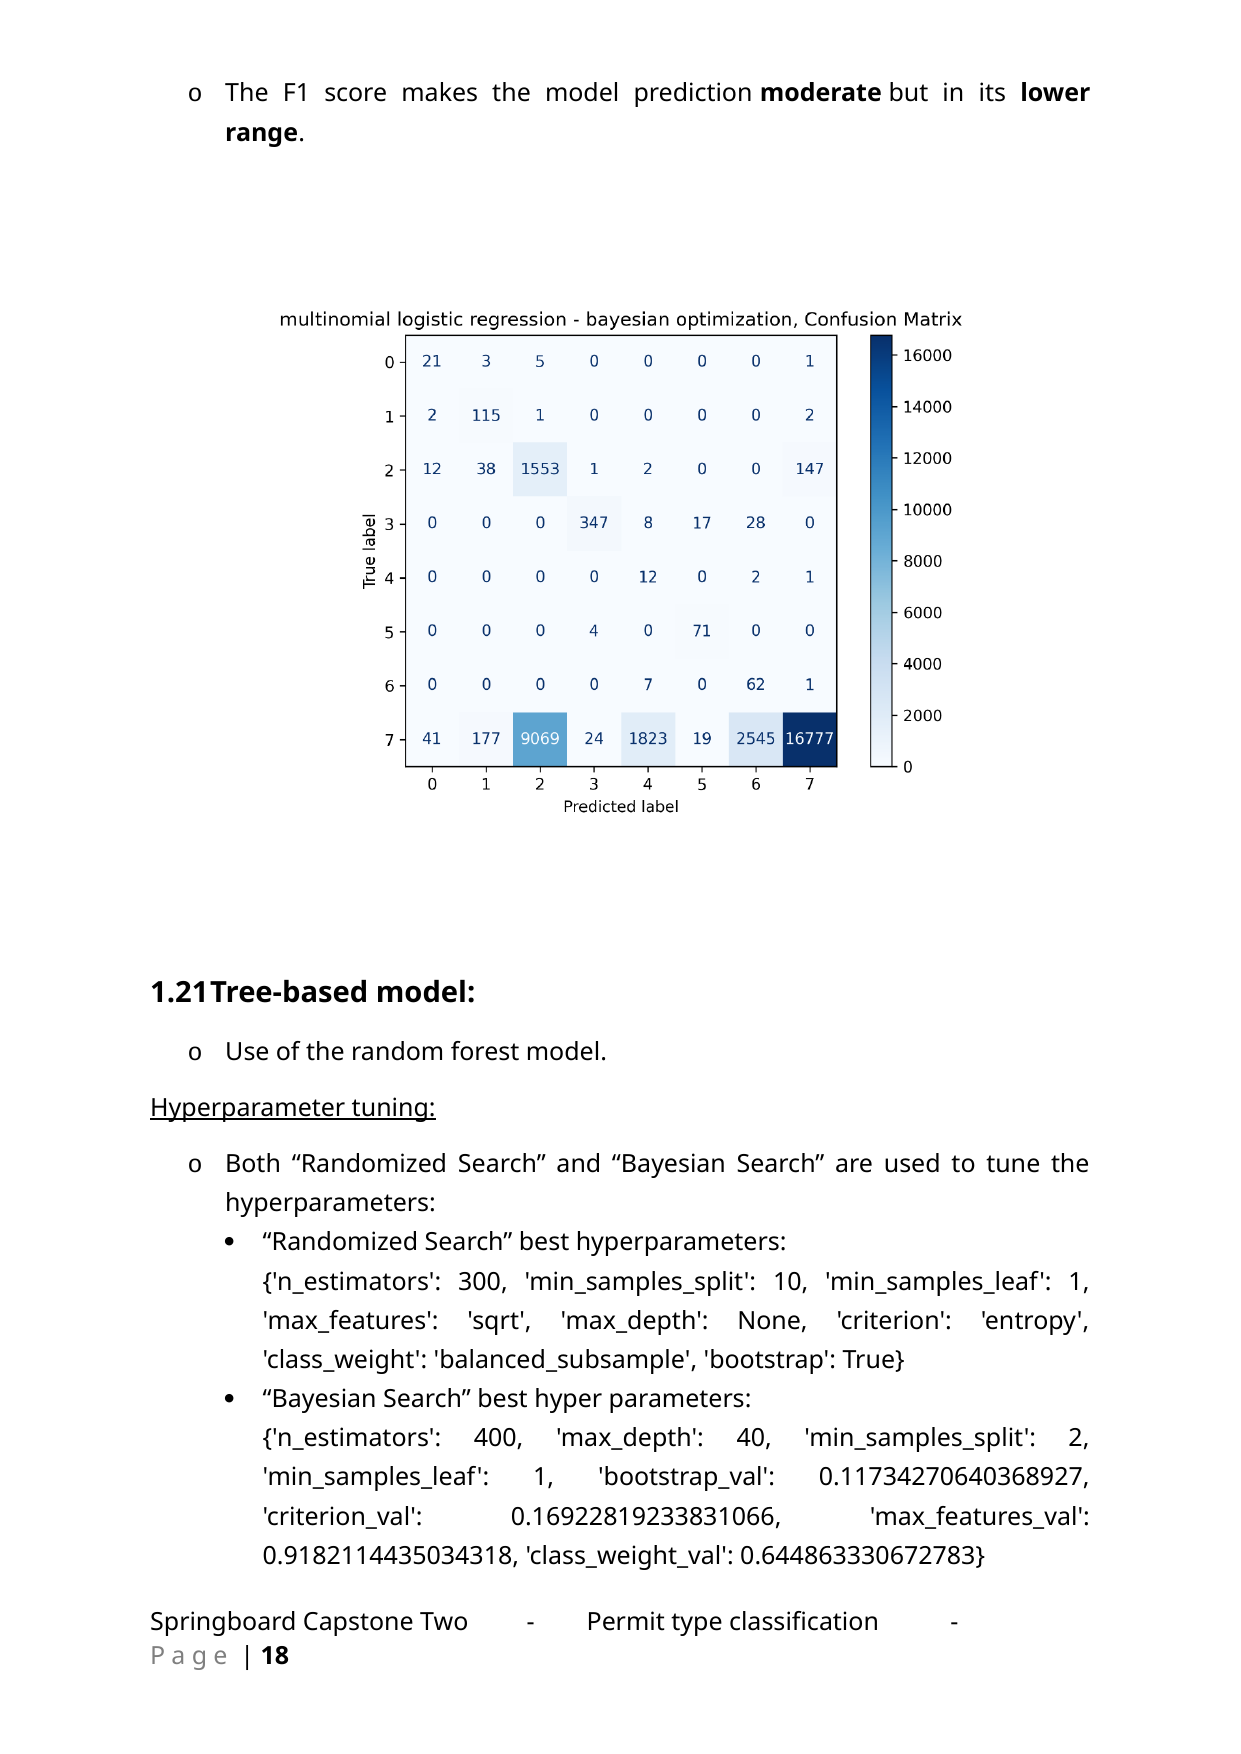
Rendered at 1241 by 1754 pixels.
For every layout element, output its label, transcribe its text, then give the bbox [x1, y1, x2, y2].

subtitle Tree-based model: [150, 971, 1090, 1011]
list Both “Randomized Search” and “Bayesian Search” are used to tune the hyperparameters: [187, 1146, 1090, 1219]
list Use of the random forest model. [187, 1034, 1090, 1068]
list {'n_estimators': 300, 'min_samples_split': 10, 'min_samples_leaf': 1, 'max_features': 'sqrt', 'max_depth': None, 'criterion': 'entropy', 'class_weight': 'balanced_subsample', 'bootstrap': True} [262, 1263, 1090, 1376]
list The F1 score makes the model prediction moderate but in its lower range. [187, 75, 1090, 148]
list “Randomized Search” best hyperparameters: [225, 1224, 1090, 1258]
list “Bayesian Search” best hyper parameters: [225, 1381, 1090, 1415]
list {'n_estimators': 400, 'max_depth': 40, 'min_samples_split': 2, 'min_samples_leaf': 1, 'bootstrap_val': 0.11734270640368927, 'criterion_val': 0.16922819233831066, 'max_features_val': 0.9182114435034318, 'class_weight_val': 0.644863330672783} [262, 1420, 1090, 1571]
subtitle Hyperparameter tuning: [150, 1090, 1090, 1124]
